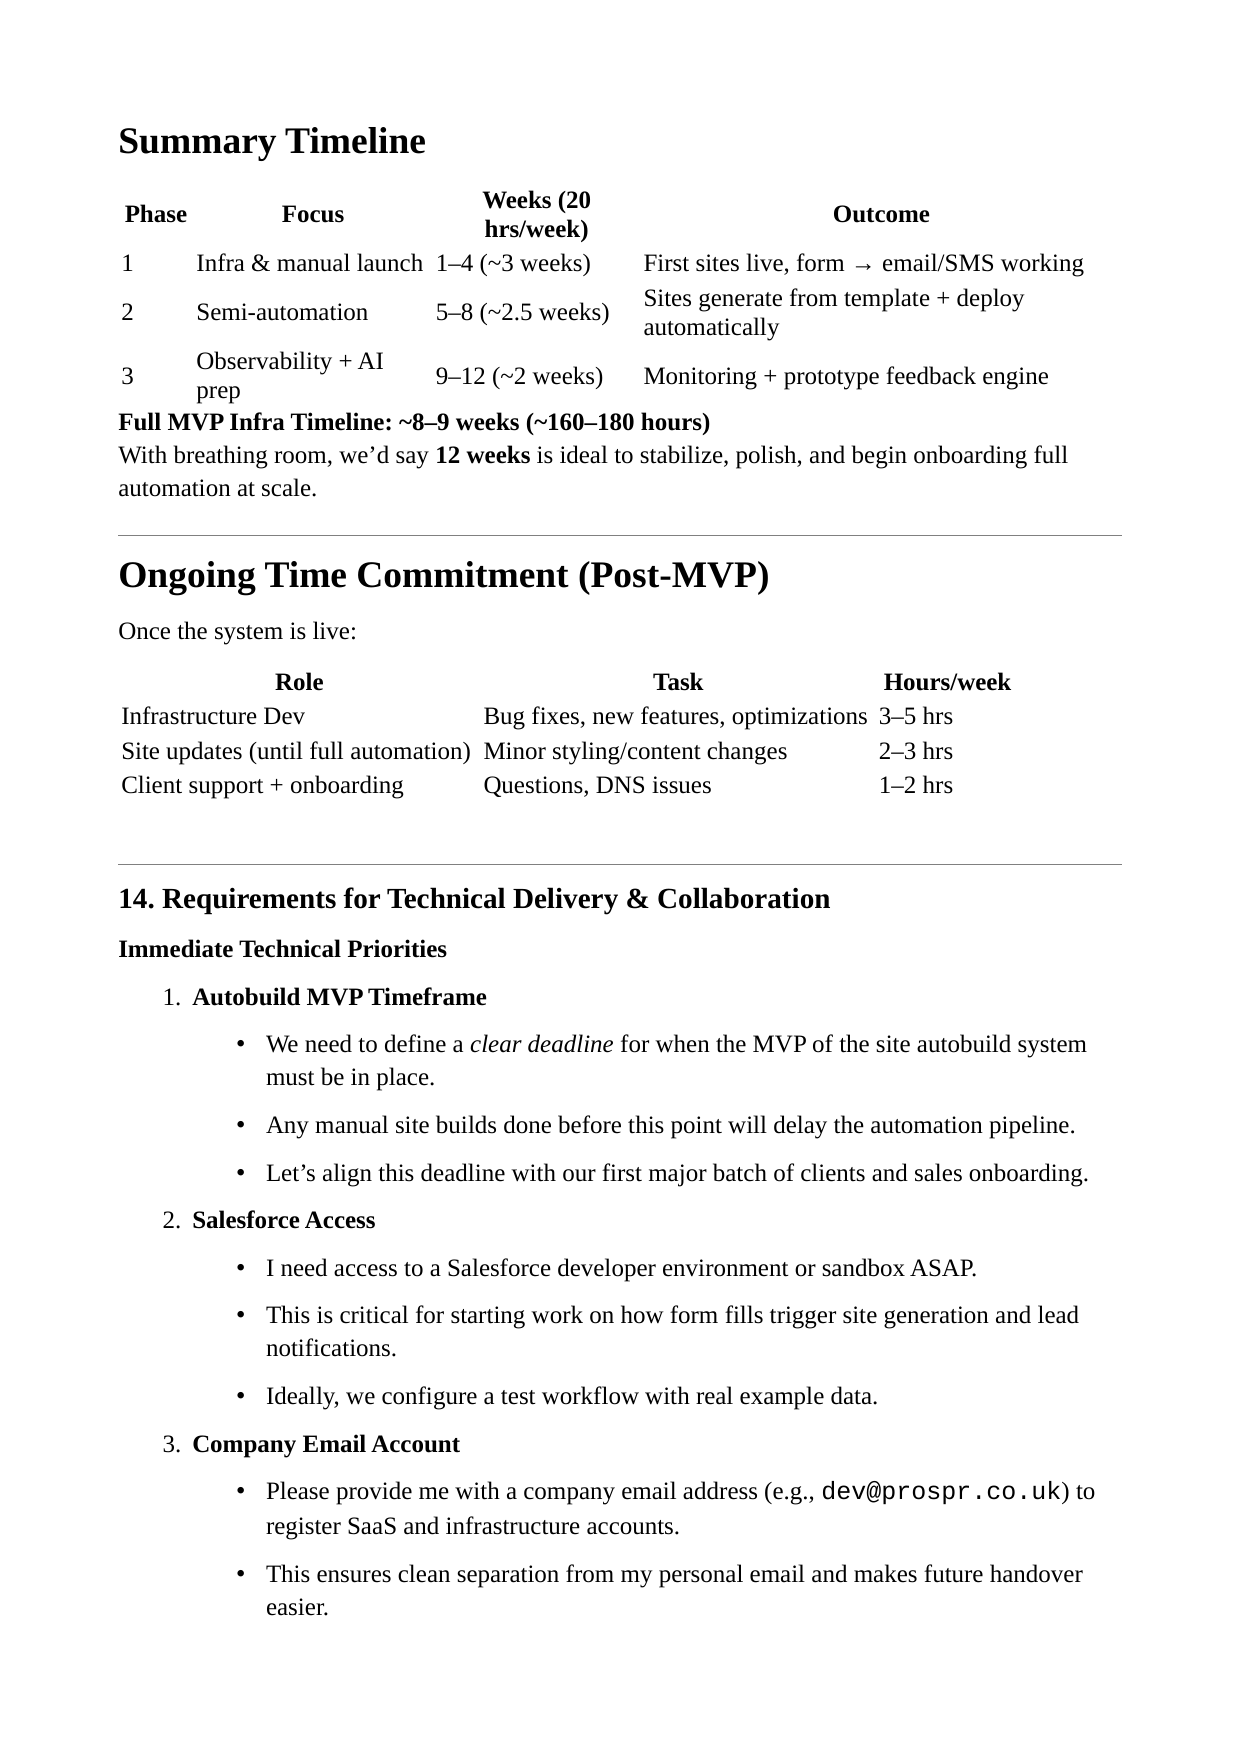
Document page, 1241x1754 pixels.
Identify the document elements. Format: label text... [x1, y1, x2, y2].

table_header Outcome [640, 182, 1122, 246]
table_cell 9–12 (~2 weeks) [433, 344, 640, 407]
table_cell Infra & manual launch [193, 246, 433, 280]
table_cell 2 [118, 280, 193, 343]
table_cell 2–3 hrs [876, 733, 1019, 767]
table_cell Questions, DNS issues [480, 768, 876, 802]
table_cell Bug fixes, new features, optimizations [480, 698, 876, 733]
subtitle Ongoing Time Commitment (Post-MVP) [118, 552, 1122, 595]
list Please provide me with a company email address (e.g., dev@prospr.co.uk) to register SaaS and infrastructure accounts. [236, 1476, 1122, 1540]
table_cell 1–4 (~3 weeks) [433, 246, 640, 280]
table_cell 5–8 (~2.5 weeks) [433, 280, 640, 343]
table_cell 3–5 hrs [876, 698, 1019, 733]
text Full MVP Infra Timeline: ~8–9 weeks (~160–180 hours) With breathing room, we’d say 12 weeks is ideal to stabilize, polish, and begin onboarding full automation at scale. [118, 407, 1122, 502]
table_cell 1 [118, 246, 193, 280]
table_header Role [118, 664, 480, 698]
list Let’s align this deadline with our first major batch of clients and sales onboarding. [236, 1158, 1122, 1186]
table_header Focus [193, 182, 433, 246]
text Once the system is live: [118, 616, 1122, 645]
table_header Weeks (20 hrs/week) [433, 182, 640, 246]
list Autobuild MVP Timeframe [162, 982, 1122, 1011]
table_cell Monitoring + prototype feedback engine [640, 344, 1122, 407]
list Ideally, we configure a test workflow with real example data. [236, 1381, 1122, 1410]
table_cell Client support + onboarding [118, 768, 480, 802]
table_cell 3 [118, 344, 193, 407]
table_cell First sites live, form → email/SMS working [640, 246, 1122, 280]
table_cell Semi-automation [193, 280, 433, 343]
list This is critical for starting work on how form fills trigger site generation and lead notifications. [236, 1301, 1122, 1362]
table_cell Sites generate from template + deploy automatically [640, 280, 1122, 343]
list Company Email Account [162, 1429, 1122, 1457]
list Any manual site builds done before this point will delay the automation pipeline. [236, 1110, 1122, 1139]
subtitle Summary Timeline [118, 118, 1122, 161]
subtitle 14. Requirements for Technical Delivery & Collaboration [118, 881, 1122, 915]
list This ensures clean separation from my personal email and makes future handover easier. [236, 1559, 1122, 1621]
table_cell Site updates (until full automation) [118, 733, 480, 767]
list Salesforce Access [162, 1205, 1122, 1234]
subtitle Immediate Technical Priorities [118, 934, 1122, 963]
table_cell Minor styling/content changes [480, 733, 876, 767]
list We need to define a clear deadline for when the MVP of the site autobuild system must be in place. [236, 1029, 1122, 1091]
list I need access to a Salesforce developer environment or sandbox ASAP. [236, 1253, 1122, 1282]
table_header Task [480, 664, 876, 698]
table_header Phase [118, 182, 193, 246]
table_cell 1–2 hrs [876, 768, 1019, 802]
table_cell Infrastructure Dev [118, 698, 480, 733]
table_cell Observability + AI prep [193, 344, 433, 407]
table_header Hours/week [876, 664, 1019, 698]
